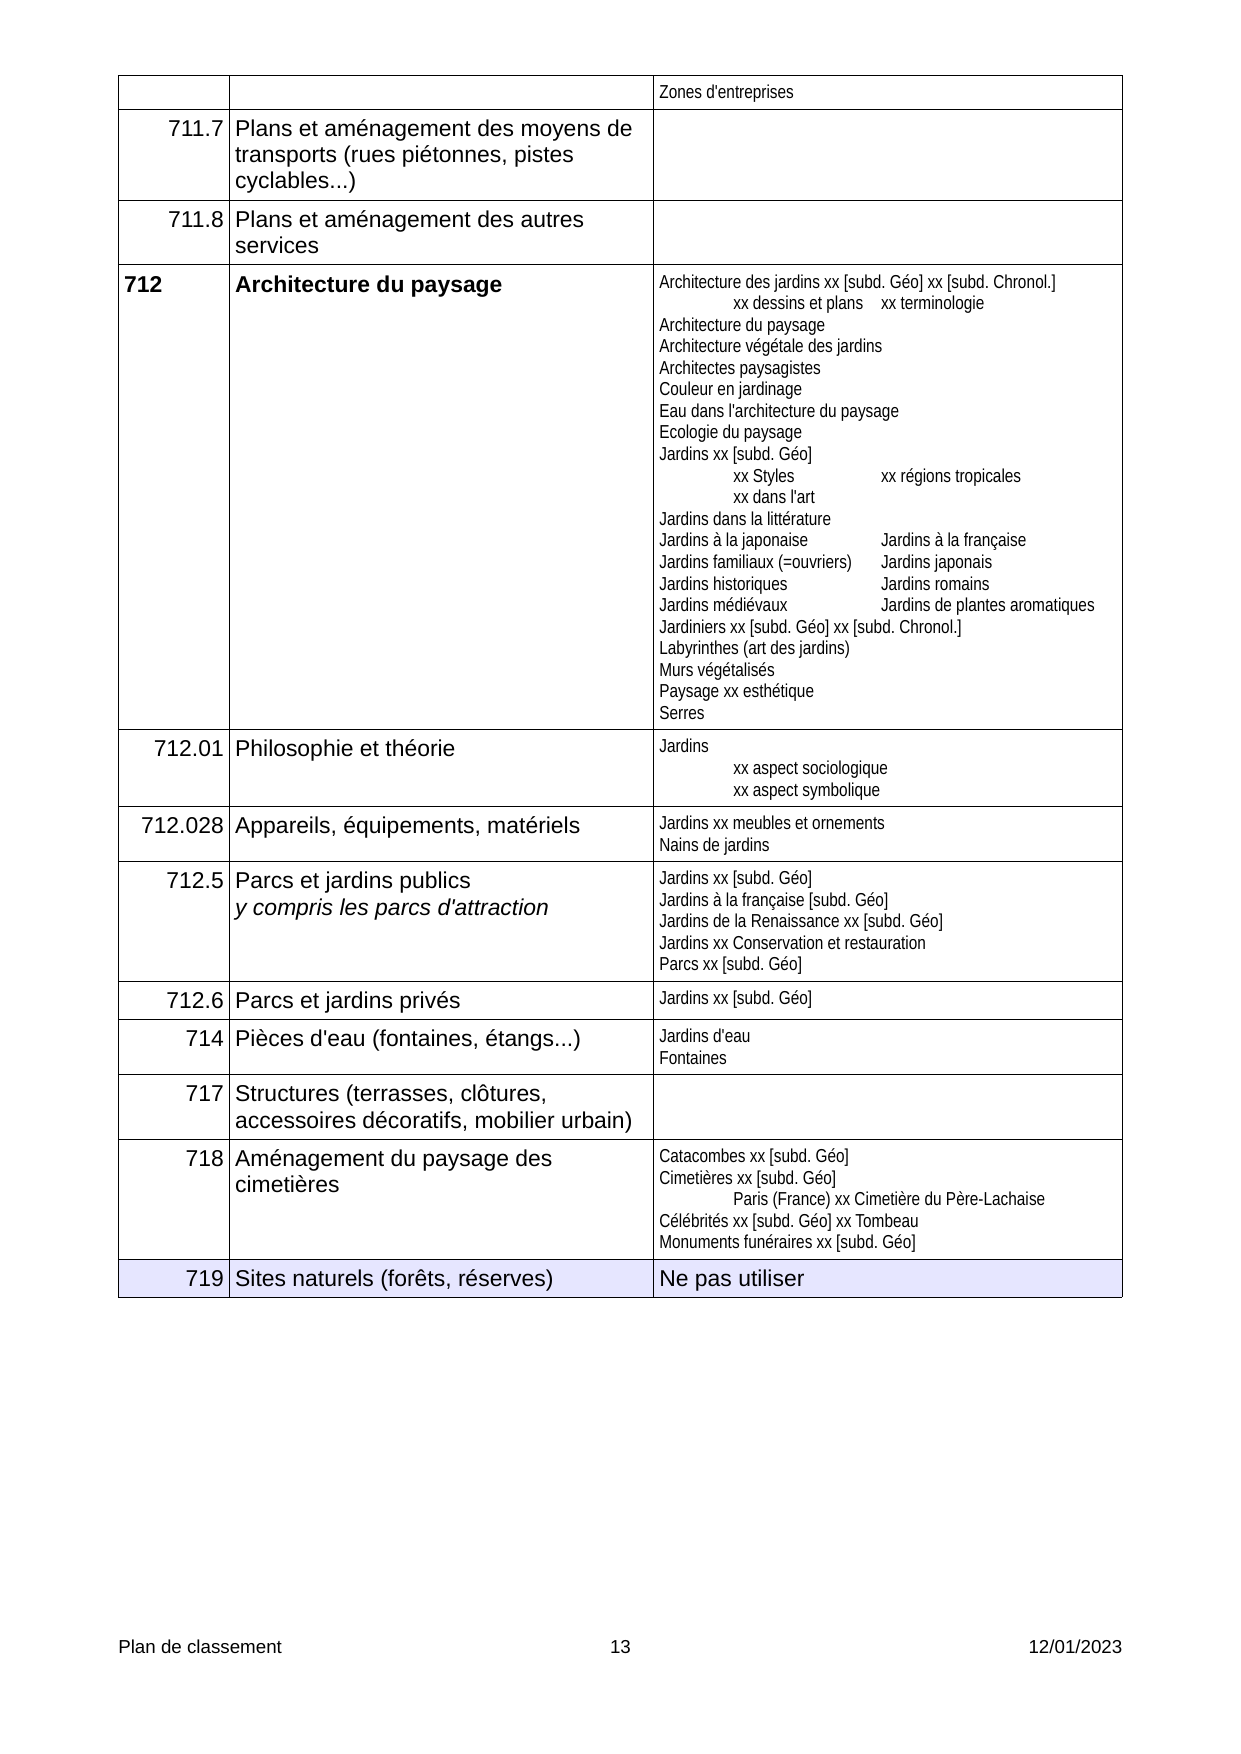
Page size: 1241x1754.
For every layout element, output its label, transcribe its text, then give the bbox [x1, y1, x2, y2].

table_cell Plans et aménagement des autres services [230, 201, 653, 264]
table_cell Jardins xx [subd. Géo] Jardins à la française [subd. Géo] Jardins de la Renaissance xx [subd. Géo] Jardins xx Conservation et restauration Parcs xx [subd. Géo] [654, 862, 1122, 981]
table_cell Philosophie et théorie [230, 730, 653, 806]
table_cell 712.028 [119, 807, 229, 861]
table_cell Jardins d'eau Fontaines [654, 1020, 1122, 1074]
table_cell Sites naturels (forêts, réserves) [230, 1260, 653, 1297]
table_cell Appareils, équipements, matériels [230, 807, 653, 861]
table_cell 712.6 [119, 982, 229, 1019]
table_cell Aménagement du paysage des cimetières [230, 1140, 653, 1258]
table_cell [654, 1075, 1122, 1139]
table_cell 714 [119, 1020, 229, 1074]
table_cell Pièces d'eau (fontaines, étangs...) [230, 1020, 653, 1074]
table_cell Jardins xx meubles et ornements Nains de jardins [654, 807, 1122, 861]
table_cell Structures (terrasses, clôtures, accessoires décoratifs, mobilier urbain) [230, 1075, 653, 1139]
table_cell 718 [119, 1140, 229, 1258]
table_cell Catacombes xx [subd. Géo] Cimetières xx [subd. Géo] Paris (France) xx Cimetière du Père-Lachaise Célébrités xx [subd. Géo] xx Tombeau Monuments funéraires xx [subd. Géo] [654, 1140, 1122, 1258]
table_cell 719 [119, 1260, 229, 1297]
table_cell 712 [119, 265, 229, 729]
table_cell Parcs et jardins publics y compris les parcs d'attraction [230, 862, 653, 981]
table_cell [654, 110, 1122, 199]
table_cell 717 [119, 1075, 229, 1139]
table_cell [654, 201, 1122, 264]
table_cell [119, 76, 229, 108]
table_cell Jardins xx aspect sociologique xx aspect symbolique [654, 730, 1122, 806]
table_cell Parcs et jardins privés [230, 982, 653, 1019]
table_cell 711.8 [119, 201, 229, 264]
table_cell Ne pas utiliser [654, 1260, 1122, 1297]
table_cell 712.5 [119, 862, 229, 981]
table_cell 711.7 [119, 110, 229, 199]
table_cell Architecture des jardins xx [subd. Géo] xx [subd. Chronol.] xx dessins et plans xx terminologie Architecture du paysage Architecture végétale des jardins Architectes paysagistes Couleur en jardinage Eau dans l'architecture du paysage Ecologie du paysage Jardins xx [subd. Géo] xx Styles xx régions tropicales xx dans l'art Jardins dans la littérature Jardins à la japonaise Jardins à la française Jardins familiaux (=ouvriers) Jardins japonais Jardins historiques Jardins romains Jardins médiévaux Jardins de plantes aromatiques Jardiniers xx [subd. Géo] xx [subd. Chronol.] Labyrinthes (art des jardins) Murs végétalisés Paysage xx esthétique Serres [654, 265, 1122, 729]
table_cell Architecture du paysage [230, 265, 653, 729]
table_cell Jardins xx [subd. Géo] [654, 982, 1122, 1019]
table_cell Zones d'entreprises [654, 76, 1122, 108]
table_cell 712.01 [119, 730, 229, 806]
table_cell [230, 76, 653, 108]
table_cell Plans et aménagement des moyens de transports (rues piétonnes, pistes cyclables...) [230, 110, 653, 199]
